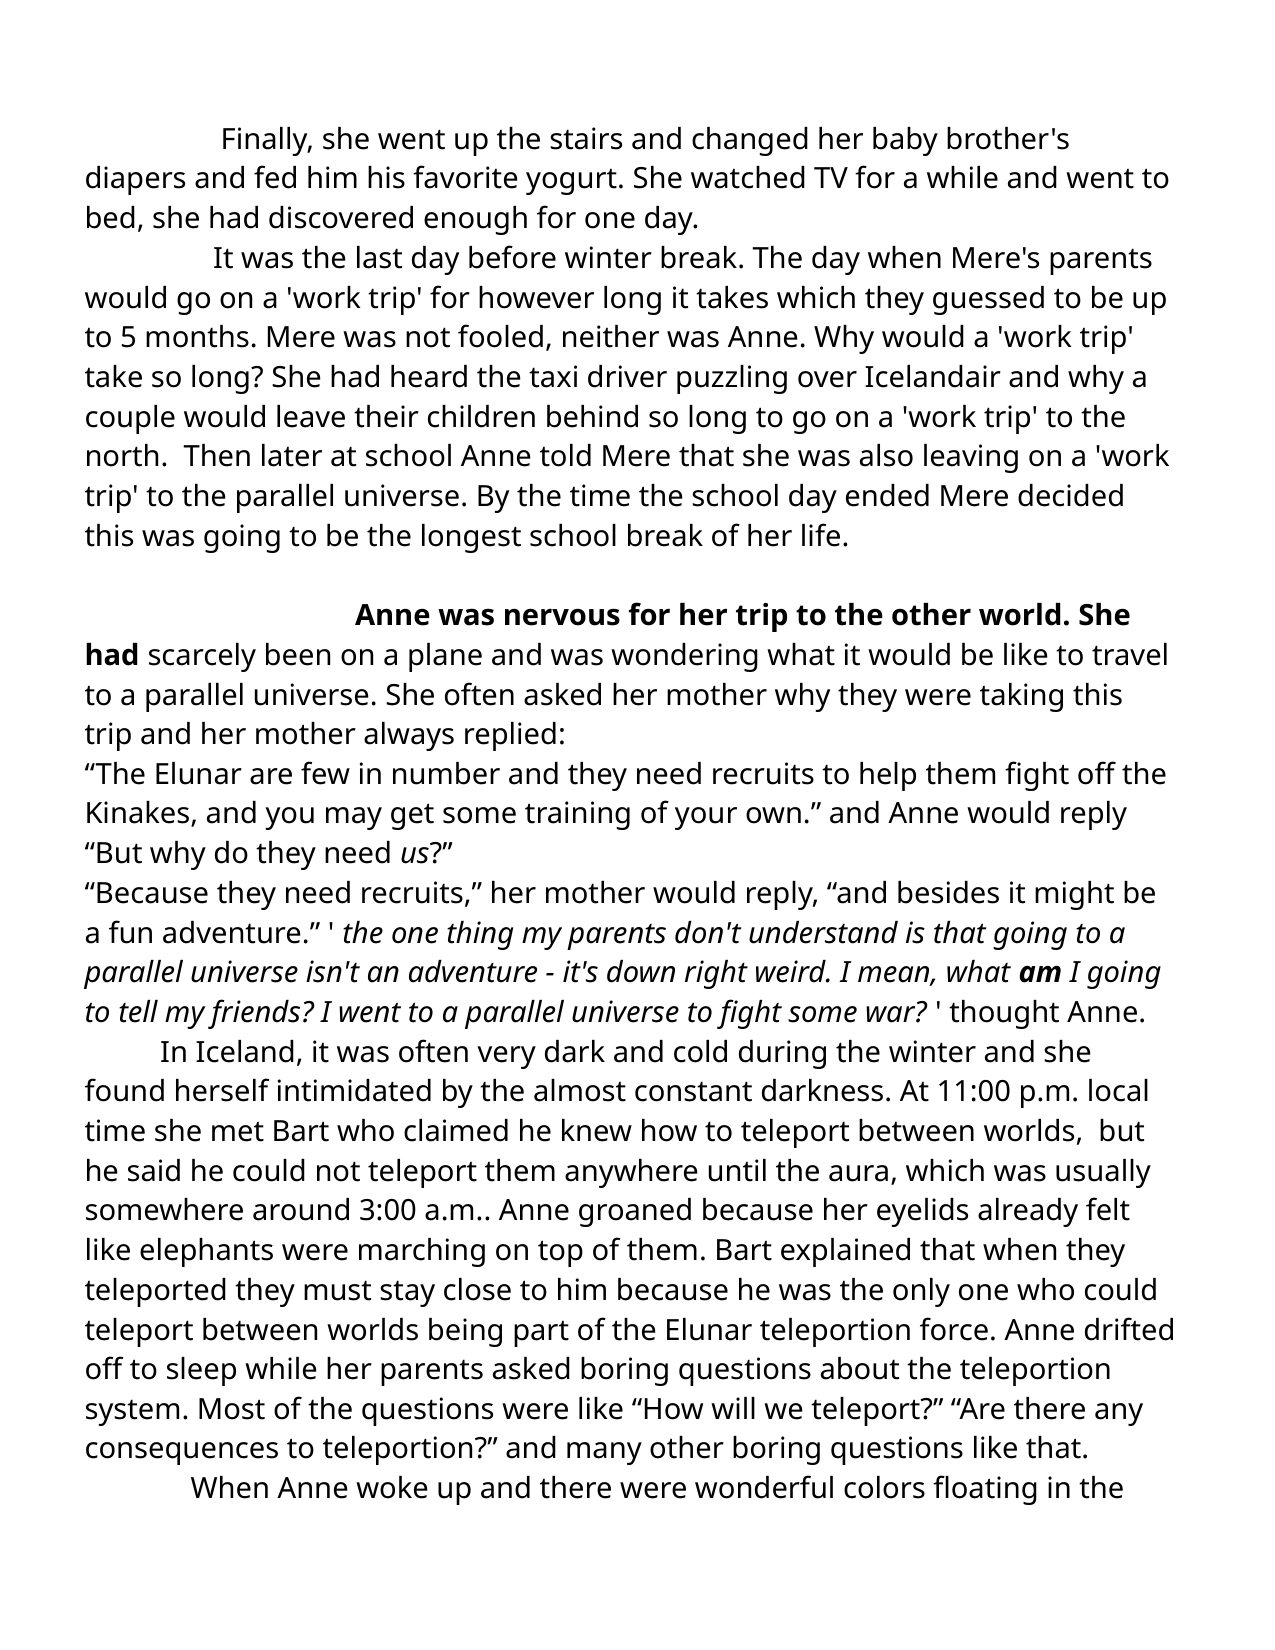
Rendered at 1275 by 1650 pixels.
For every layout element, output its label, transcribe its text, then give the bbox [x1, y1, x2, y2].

text Anne was nervous for her trip to the other world. She had scarcely been on a plane and was wondering what it would be like to travel to a parallel universe. She often asked her mother why they were taking this trip and her mother always replied: [84, 594, 1177, 753]
text “But why do they need us?” [84, 832, 1177, 872]
text When Anne woke up and there were wonderful colors floating in the [83, 1467, 1177, 1507]
text It was the last day before winter break. The day when Mere's parents would go on a 'work trip' for however long it takes which they guessed to be up to 5 months. Mere was not fooled, neither was Anne. Why would a 'work trip' take so long? She had heard the taxi driver puzzling over Icelandair and why a couple would leave their children behind so long to go on a 'work trip' to the north. Then later at school Anne told Mere that she was also leaving on a 'work trip' to the parallel universe. By the time the school day ended Mere decided this was going to be the longest school break of her life. [84, 237, 1177, 555]
text Finally, she went up the stairs and changed her baby brother's diapers and fed him his favorite yogurt. She watched TV for a while and went to bed, she had discovered enough for one day. [84, 118, 1177, 237]
text “The Elunar are few in number and they need recruits to help them fight off the Kinakes, and you may get some training of your own.” and Anne would reply [84, 753, 1177, 832]
text In Iceland, it was often very dark and cold during the winter and she found herself intimidated by the almost constant darkness. At 11:00 p.m. local time she met Bart who claimed he knew how to teleport between worlds, but he said he could not teleport them anywhere until the aura, which was usually somewhere around 3:00 a.m.. Anne groaned because her eyelids already felt like elephants were marching on top of them. Bart explained that when they teleported they must stay close to him because he was the only one who could teleport between worlds being part of the Elunar teleportion force. Anne drifted off to sleep while her parents asked boring questions about the teleportion system. Most of the questions were like “How will we teleport?” “Are there any consequences to teleportion?” and many other boring questions like that. [84, 1031, 1177, 1467]
text “Because they need recruits,” her mother would reply, “and besides it might be a fun adventure.” ' the one thing my parents don't understand is that going to a parallel universe isn't an adventure - it's down right weird. I mean, what am I going to tell my friends? I went to a parallel universe to fight some war? ' thought Anne. [84, 872, 1177, 1031]
